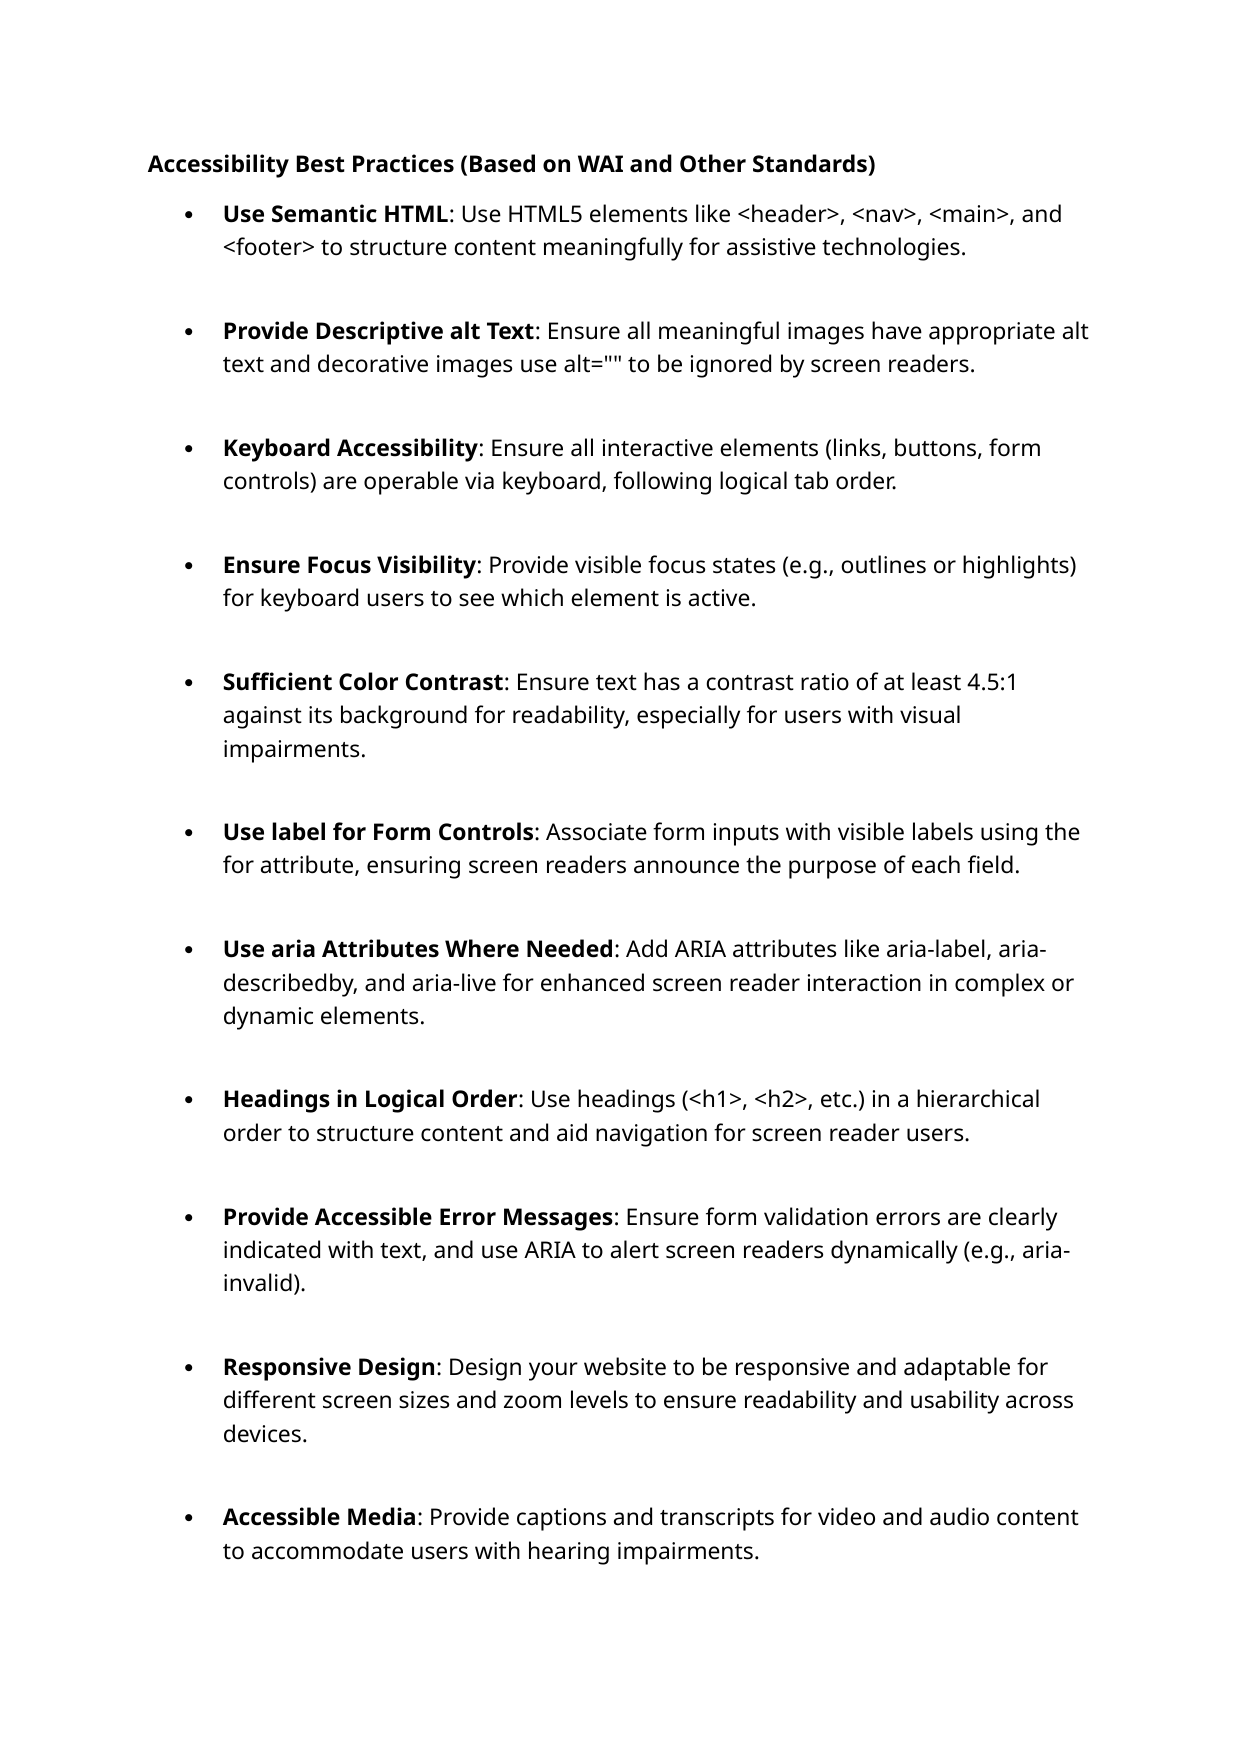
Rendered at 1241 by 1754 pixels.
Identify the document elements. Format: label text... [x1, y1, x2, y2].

list Ensure Focus Visibility: Provide visible focus states (e.g., outlines or highlights) for keyboard users to see which element is active. [185, 549, 1093, 647]
list Use Semantic HTML: Use HTML5 elements like <header>, <nav>, <main>, and <footer> to structure content meaningfully for assistive technologies. [185, 198, 1093, 296]
list Keyboard Accessibility: Ensure all interactive elements (links, buttons, form controls) are operable via keyboard, following logical tab order. [185, 432, 1093, 530]
text Accessibility Best Practices (Based on WAI and Other Standards) [148, 148, 1093, 179]
list Use aria Attributes Where Needed: Add ARIA attributes like aria-label, aria-describedby, and aria-live for enhanced screen reader interaction in complex or dynamic elements. [185, 933, 1093, 1064]
list Responsive Design: Design your website to be responsive and adaptable for different screen sizes and zoom levels to ensure readability and usability across devices. [185, 1351, 1093, 1482]
list Headings in Logical Order: Use headings (<h1>, <h2>, etc.) in a hierarchical order to structure content and aid navigation for screen reader users. [185, 1083, 1093, 1182]
list Use label for Form Controls: Associate form inputs with visible labels using the for attribute, ensuring screen readers announce the purpose of each field. [185, 816, 1093, 914]
list Provide Descriptive alt Text: Ensure all meaningful images have appropriate alt text and decorative images use alt="" to be ignored by screen readers. [185, 315, 1093, 413]
list Accessible Media: Provide captions and transcripts for video and audio content to accommodate users with hearing impairments. [185, 1501, 1093, 1599]
list Provide Accessible Error Messages: Ensure form validation errors are clearly indicated with text, and use ARIA to alert screen readers dynamically (e.g., aria-invalid). [185, 1200, 1093, 1332]
list Sufficient Color Contrast: Ensure text has a contrast ratio of at least 4.5:1 against its background for readability, especially for users with visual impairments. [185, 666, 1093, 797]
